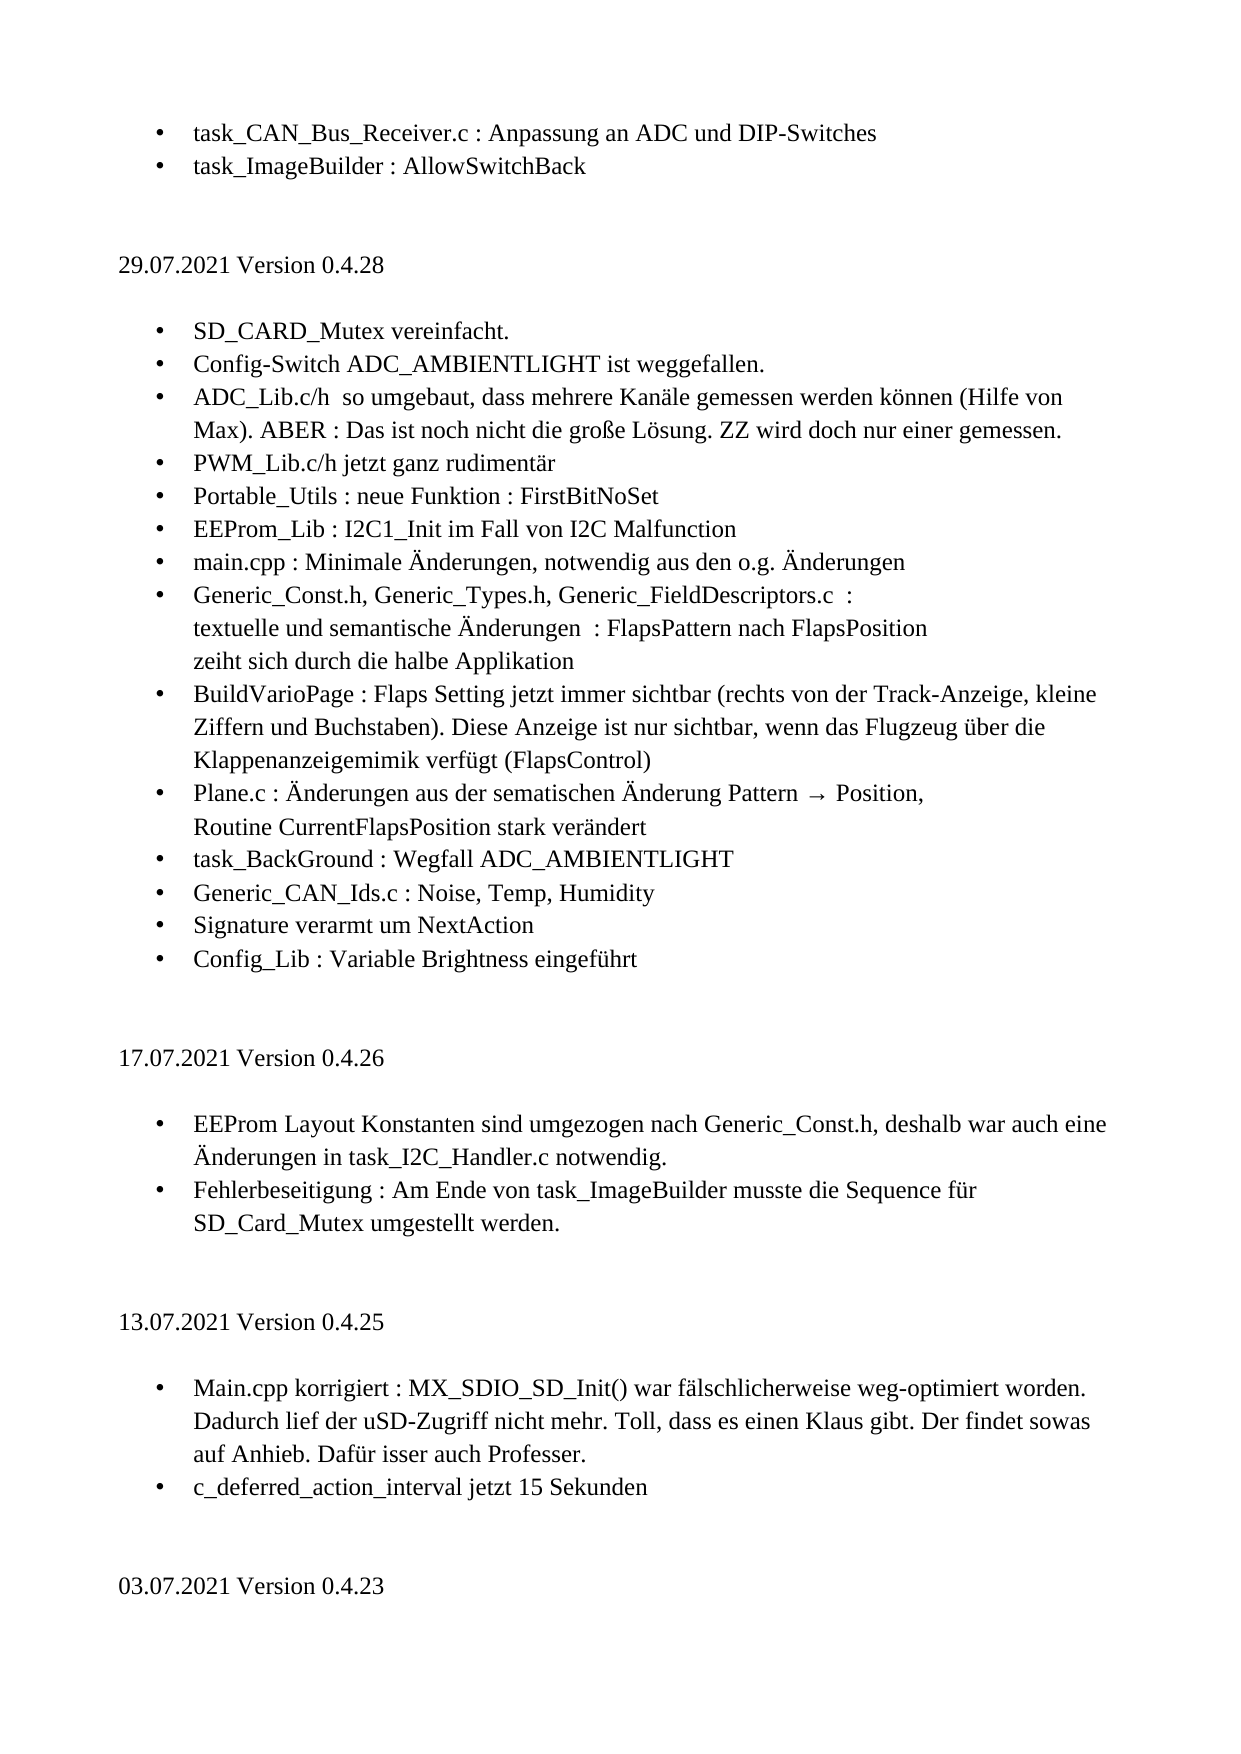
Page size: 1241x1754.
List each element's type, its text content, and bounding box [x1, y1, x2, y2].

list EEProm_Lib : I2C1_Init im Fall von I2C Malfunction [156, 514, 1122, 543]
list Signature verarmt um NextAction [156, 911, 1122, 939]
list task_ImageBuilder : AllowSwitchBack [156, 151, 1122, 213]
list main.cpp : Minimale Änderungen, notwendig aus den o.g. Änderungen [156, 547, 1122, 576]
text 29.07.2021 Version 0.4.28 [118, 250, 1122, 279]
list PWM_Lib.c/h jetzt ganz rudimentär [156, 448, 1122, 477]
text 17.07.2021 Version 0.4.26 [118, 1010, 1122, 1071]
list Config_Lib : Variable Brightness eingeführt [156, 944, 1122, 972]
list Fehlerbeseitigung : Am Ende von task_ImageBuilder musste die Sequence für SD_Card_Mutex umgestellt werden. [156, 1175, 1122, 1269]
list Portable_Utils : neue Funktion : FirstBitNoSet [156, 481, 1122, 510]
list Main.cpp korrigiert : MX_SDIO_SD_Init() war fälschlicherweise weg-optimiert worden. Dadurch lief der uSD-Zugriff nicht mehr. Toll, dass es einen Klaus gibt. Der findet sowas auf Anhieb. Dafür isser auch Professer. [156, 1373, 1122, 1468]
list EEProm Layout Konstanten sind umgezogen nach Generic_Const.h, deshalb war auch eine Änderungen in task_I2C_Handler.c notwendig. [156, 1109, 1122, 1171]
list task_CAN_Bus_Receiver.c : Anpassung an ADC und DIP-Switches [156, 118, 1122, 147]
list ADC_Lib.c/h so umgebaut, dass mehrere Kanäle gemessen werden können (Hilfe von Max). ABER : Das ist noch nicht die große Lösung. ZZ wird doch nur einer gemessen. [156, 382, 1122, 444]
list SD_CARD_Mutex vereinfacht. [156, 316, 1122, 345]
list Plane.c : Änderungen aus der sematischen Änderung Pattern → Position, Routine CurrentFlapsPosition stark verändert [156, 778, 1122, 840]
list Generic_Const.h, Generic_Types.h, Generic_FieldDescriptors.c : textuelle und semantische Änderungen : FlapsPattern nach FlapsPosition zeiht sich durch die halbe Applikation [156, 580, 1122, 675]
text 03.07.2021 Version 0.4.23 [118, 1571, 1122, 1600]
list Generic_CAN_Ids.c : Noise, Temp, Humidity [156, 878, 1122, 906]
list task_BackGround : Wegfall ADC_AMBIENTLIGHT [156, 844, 1122, 873]
list c_deferred_action_interval jetzt 15 Sekunden [156, 1472, 1122, 1567]
list BuildVarioPage : Flaps Setting jetzt immer sichtbar (rechts von der Track-Anzeige, kleine Ziffern und Buchstaben). Diese Anzeige ist nur sichtbar, wenn das Flugzeug über die Klappenanzeigemimik verfügt (FlapsControl) [156, 679, 1122, 774]
text 13.07.2021 Version 0.4.25 [118, 1307, 1122, 1336]
list Config-Switch ADC_AMBIENTLIGHT ist weggefallen. [156, 349, 1122, 378]
